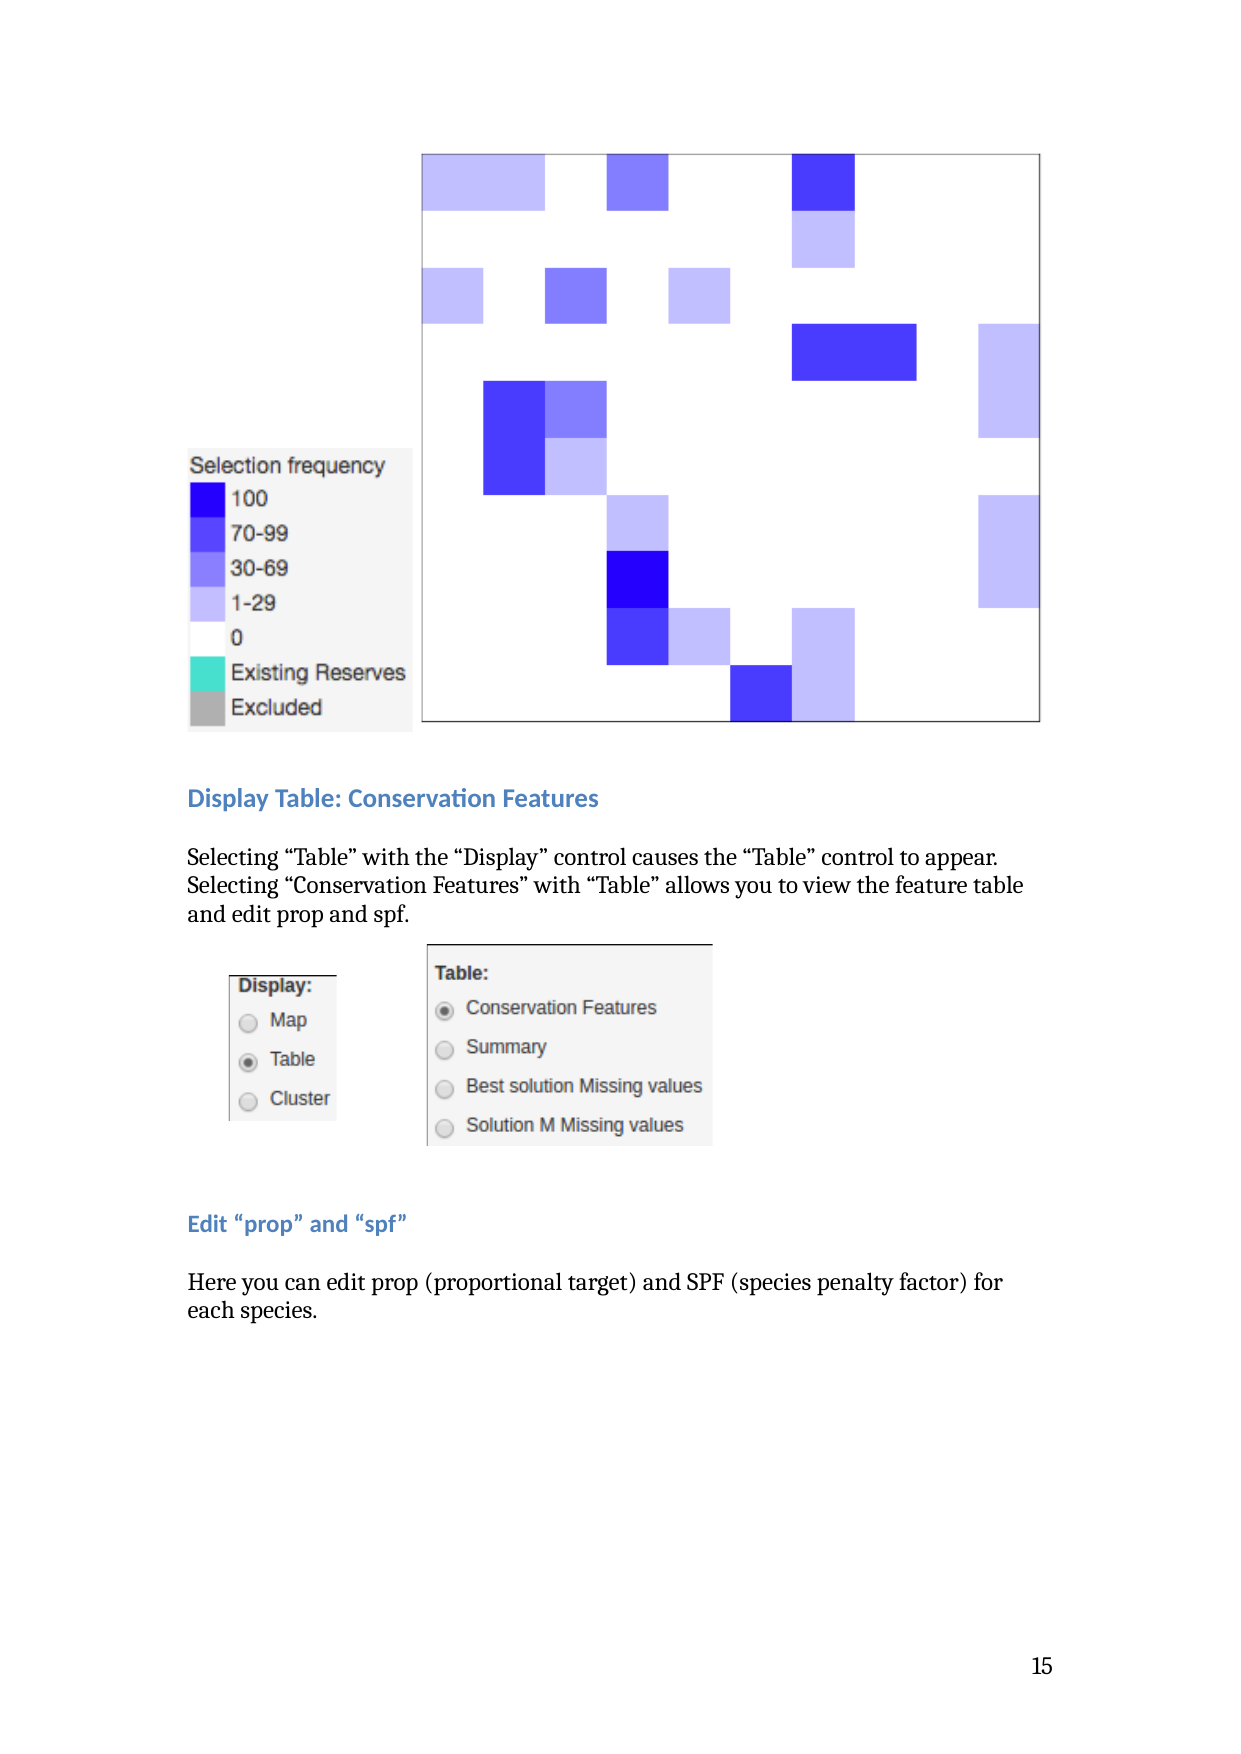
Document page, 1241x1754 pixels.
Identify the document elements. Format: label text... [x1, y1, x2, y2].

picture [426, 944, 713, 1146]
subtitle Display Table: Conservation Features [187, 781, 1053, 814]
text Here you can edit prop (proportional target) and SPF (species penalty factor) for each species. [187, 1268, 1053, 1325]
picture [187, 448, 413, 732]
picture [228, 975, 337, 1121]
subtitle Edit “prop” and “spf” [187, 1208, 1053, 1239]
text Selecting “Table” with the “Display” control causes the “Table” control to appear. Selecting “Conservation Features” with “Table” allows you to view the feature table and edit prop and spf. [187, 843, 1053, 929]
picture [418, 150, 1045, 732]
